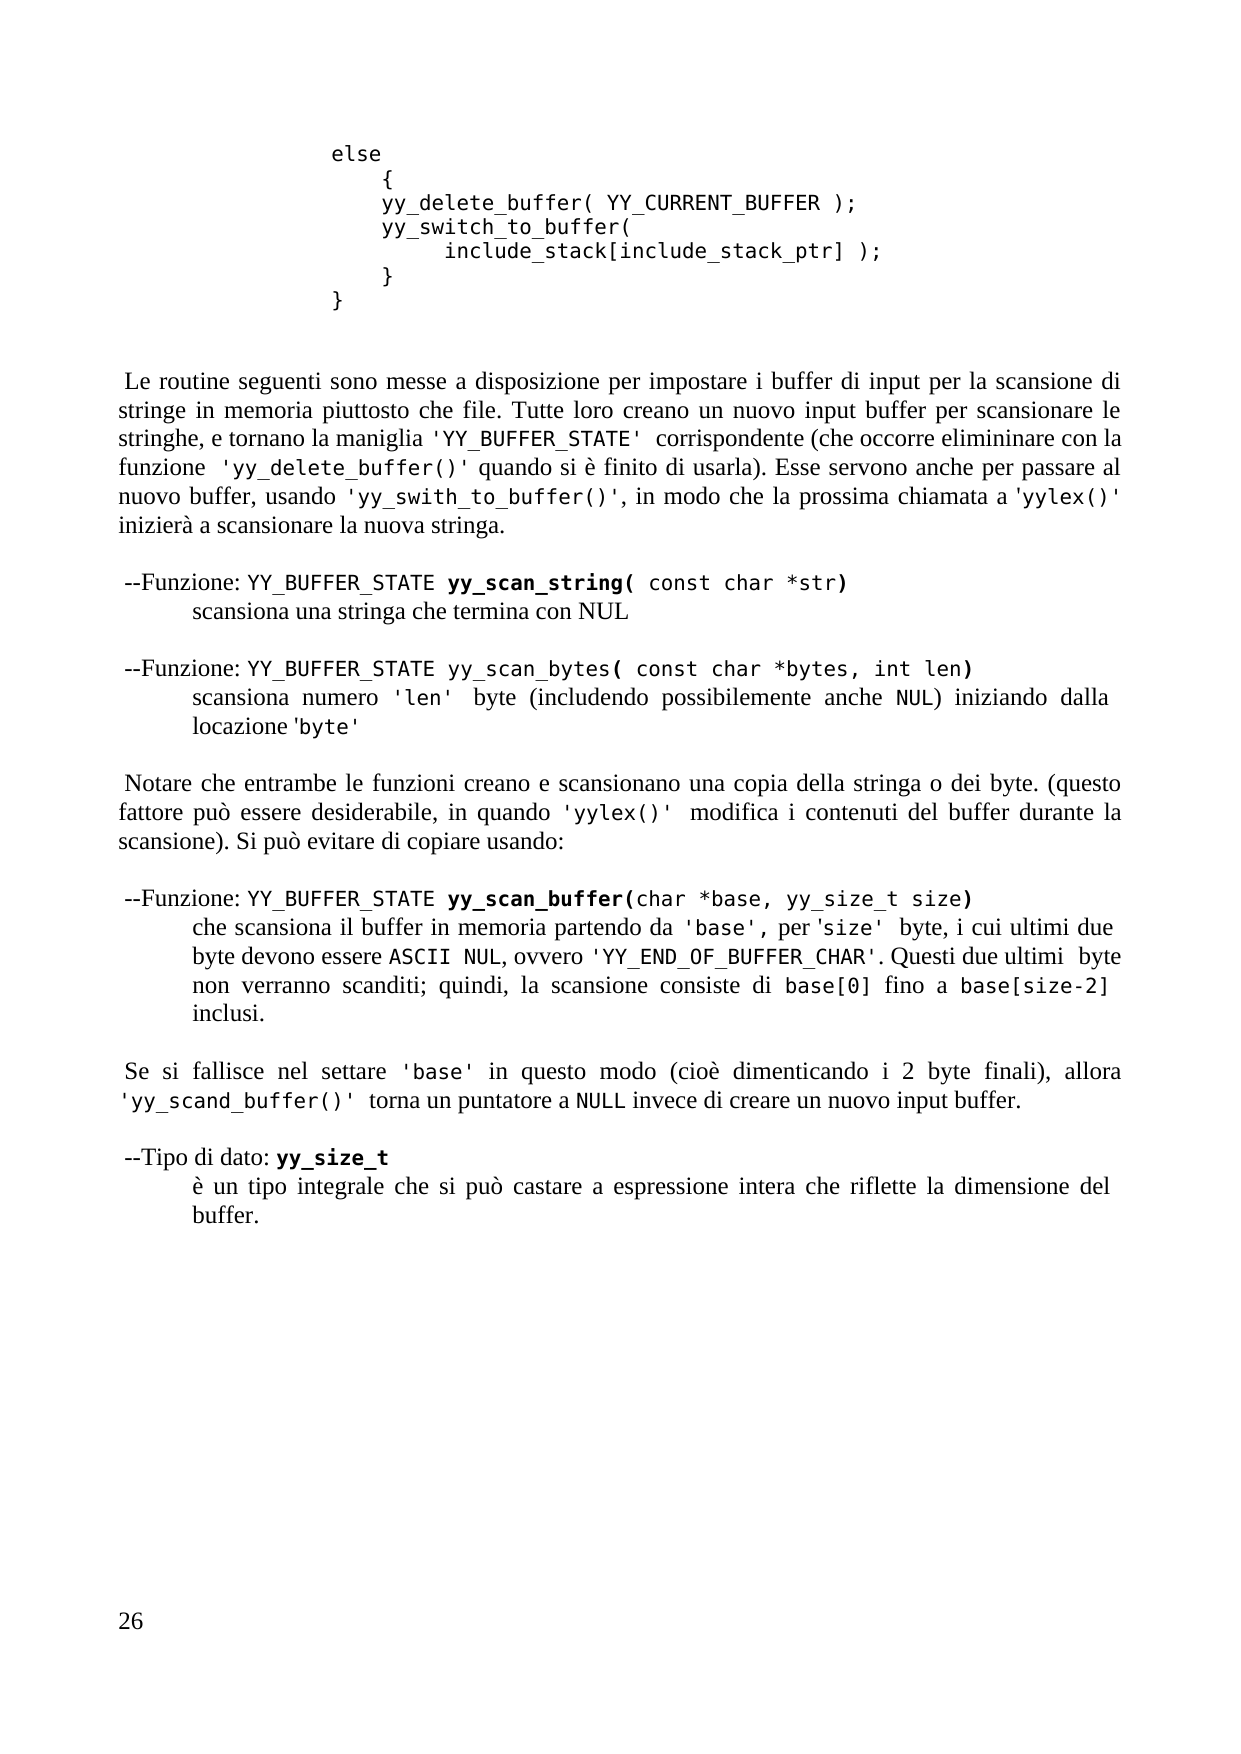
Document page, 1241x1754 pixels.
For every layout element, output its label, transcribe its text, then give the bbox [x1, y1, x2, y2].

text scansiona una stringa che termina con NUL [118, 596, 1122, 625]
text yy_switch_to_buffer( [118, 215, 1122, 239]
text scansiona numero 'len' byte (includendo possibilemente anche NUL) iniziando dalla locazione 'byte' [118, 682, 1122, 740]
text Le routine seguenti sono messe a disposizione per impostare i buffer di input per la scansione di stringe in memoria piuttosto che file. Tutte loro creano un nuovo input buffer per scansionare le stringhe, e tornano la maniglia 'YY_BUFFER_STATE' corrispondente (che occorre elimininare con la funzione 'yy_delete_buffer()' quando si è finito di usarla). Esse servono anche per passare al nuovo buffer, usando 'yy_swith_to_buffer()', in modo che la prossima chiamata a 'yylex()' inizierà a scansionare la nuova stringa. [118, 366, 1122, 538]
text --Funzione: YY_BUFFER_STATE yy_scan_buffer(char *base, yy_size_t size) [118, 883, 1122, 912]
text che scansiona il buffer in memoria partendo da 'base', per 'size' byte, i cui ultimi due byte devono essere ASCII NUL, ovvero 'YY_END_OF_BUFFER_CHAR'. Questi due ultimi byte non verranno scanditi; quindi, la scansione consiste di base[0] fino a base[size-2] inclusi. [118, 912, 1122, 1027]
text Notare che entrambe le funzioni creano e scansionano una copia della stringa o dei byte. (questo fattore può essere desiderabile, in quando 'yylex()' modifica i contenuti del buffer durante la scansione). Si può evitare di copiare usando: [118, 768, 1122, 855]
text è un tipo integrale che si può castare a espressione intera che riflette la dimensione del buffer. [118, 1171, 1122, 1228]
text --Funzione: YY_BUFFER_STATE yy_scan_string( const char *str) [118, 567, 1122, 596]
text yy_delete_buffer( YY_CURRENT_BUFFER ); [118, 191, 1122, 215]
text --Tipo di dato: yy_size_t [118, 1142, 1122, 1171]
text --Funzione: YY_BUFFER_STATE yy_scan_bytes( const char *bytes, int len) [118, 653, 1122, 682]
text } [118, 264, 1122, 288]
text Se si fallisce nel settare 'base' in questo modo (cioè dimenticando i 2 byte finali), allora 'yy_scand_buffer()' torna un puntatore a NULL invece di creare un nuovo input buffer. [118, 1056, 1122, 1113]
text else [118, 142, 1122, 167]
text include_stack[include_stack_ptr] ); [118, 239, 1122, 264]
text { [118, 167, 1122, 191]
text } [118, 288, 1122, 312]
